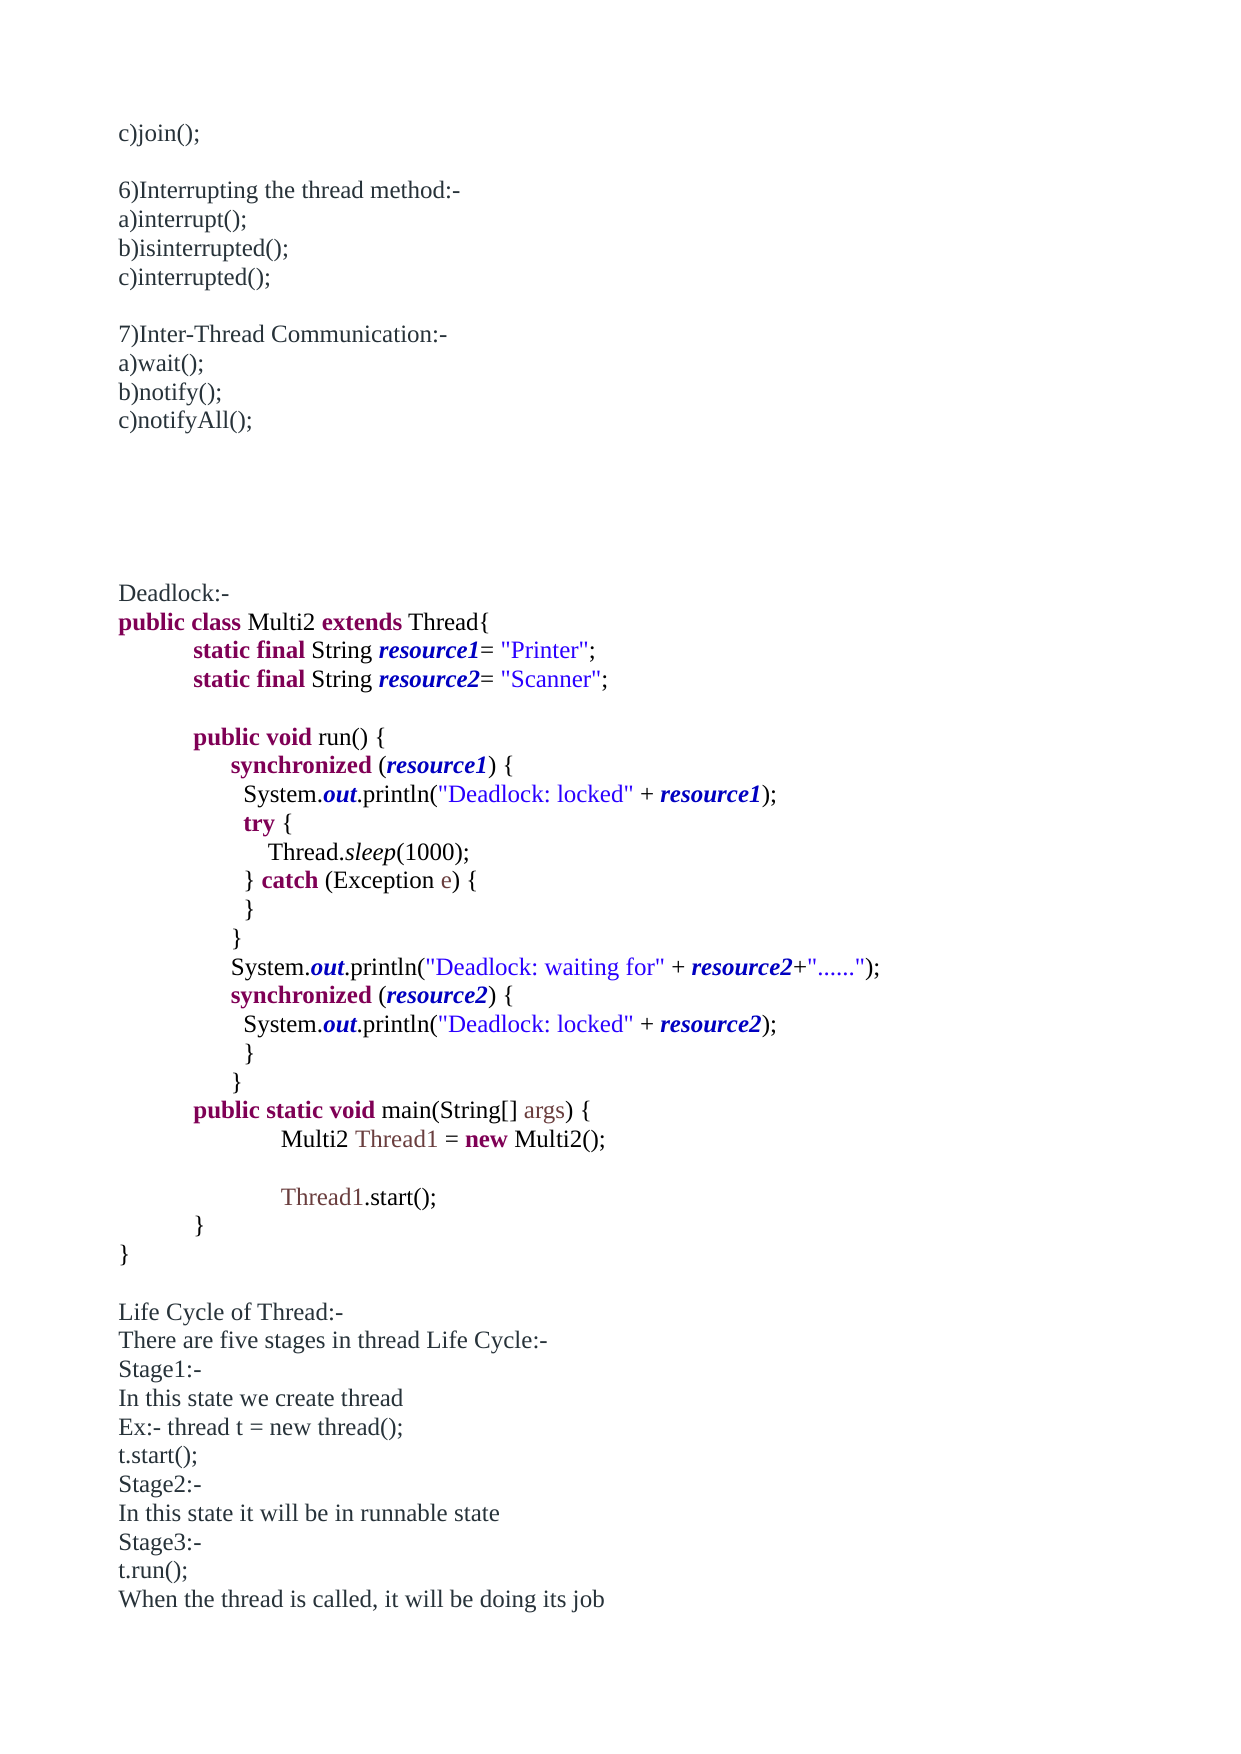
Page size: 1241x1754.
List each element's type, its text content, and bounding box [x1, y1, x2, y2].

text System.out.println("Deadlock: locked" + resource2); [118, 1009, 1122, 1038]
text a)wait(); [118, 348, 1122, 377]
text b)isinterrupted(); [118, 233, 1122, 262]
text System.out.println("Deadlock: waiting for" + resource2+"......"); [118, 952, 1122, 981]
text 6)Interrupting the thread method:- [118, 176, 1122, 204]
text When the thread is called, it will be doing its job [118, 1584, 1122, 1613]
text Thread.sleep(1000); [118, 837, 1122, 866]
text Ex:- thread t = new thread(); [118, 1412, 1122, 1441]
text c)notifyAll(); [118, 406, 1122, 434]
text } [118, 1038, 1122, 1067]
text } [118, 923, 1122, 952]
text c)join(); [118, 118, 1122, 147]
text t.run(); [118, 1556, 1122, 1584]
text b)notify(); [118, 377, 1122, 406]
text } catch (Exception e) { [118, 866, 1122, 894]
text t.start(); [118, 1441, 1122, 1469]
text Stage2:- [118, 1469, 1122, 1498]
text try { [118, 808, 1122, 837]
text public class Multi2 extends Thread{ [118, 607, 1122, 636]
text In this state we create thread [118, 1383, 1122, 1412]
text Multi2 Thread1 = new Multi2(); [118, 1124, 1122, 1153]
text a)interrupt(); [118, 204, 1122, 233]
text System.out.println("Deadlock: locked" + resource1); [118, 779, 1122, 808]
text public void run() { [118, 722, 1122, 751]
text synchronized (resource1) { [118, 751, 1122, 779]
text There are five stages in thread Life Cycle:- [118, 1326, 1122, 1354]
text Life Cycle of Thread:- [118, 1297, 1122, 1326]
text Deadlock:- [118, 578, 1122, 607]
text } [118, 1239, 1122, 1268]
text public static void main(String[] args) { [118, 1096, 1122, 1124]
text Thread1.start(); [118, 1182, 1122, 1211]
text static final String resource1= "Printer"; [118, 636, 1122, 664]
text c)interrupted(); [118, 262, 1122, 291]
text synchronized (resource2) { [118, 981, 1122, 1009]
text 7)Inter-Thread Communication:- [118, 319, 1122, 348]
text } [118, 1067, 1122, 1096]
text Stage1:- [118, 1354, 1122, 1383]
text } [118, 1211, 1122, 1239]
text Stage3:- [118, 1527, 1122, 1556]
text } [118, 894, 1122, 923]
text static final String resource2= "Scanner"; [118, 664, 1122, 693]
text In this state it will be in runnable state [118, 1498, 1122, 1527]
